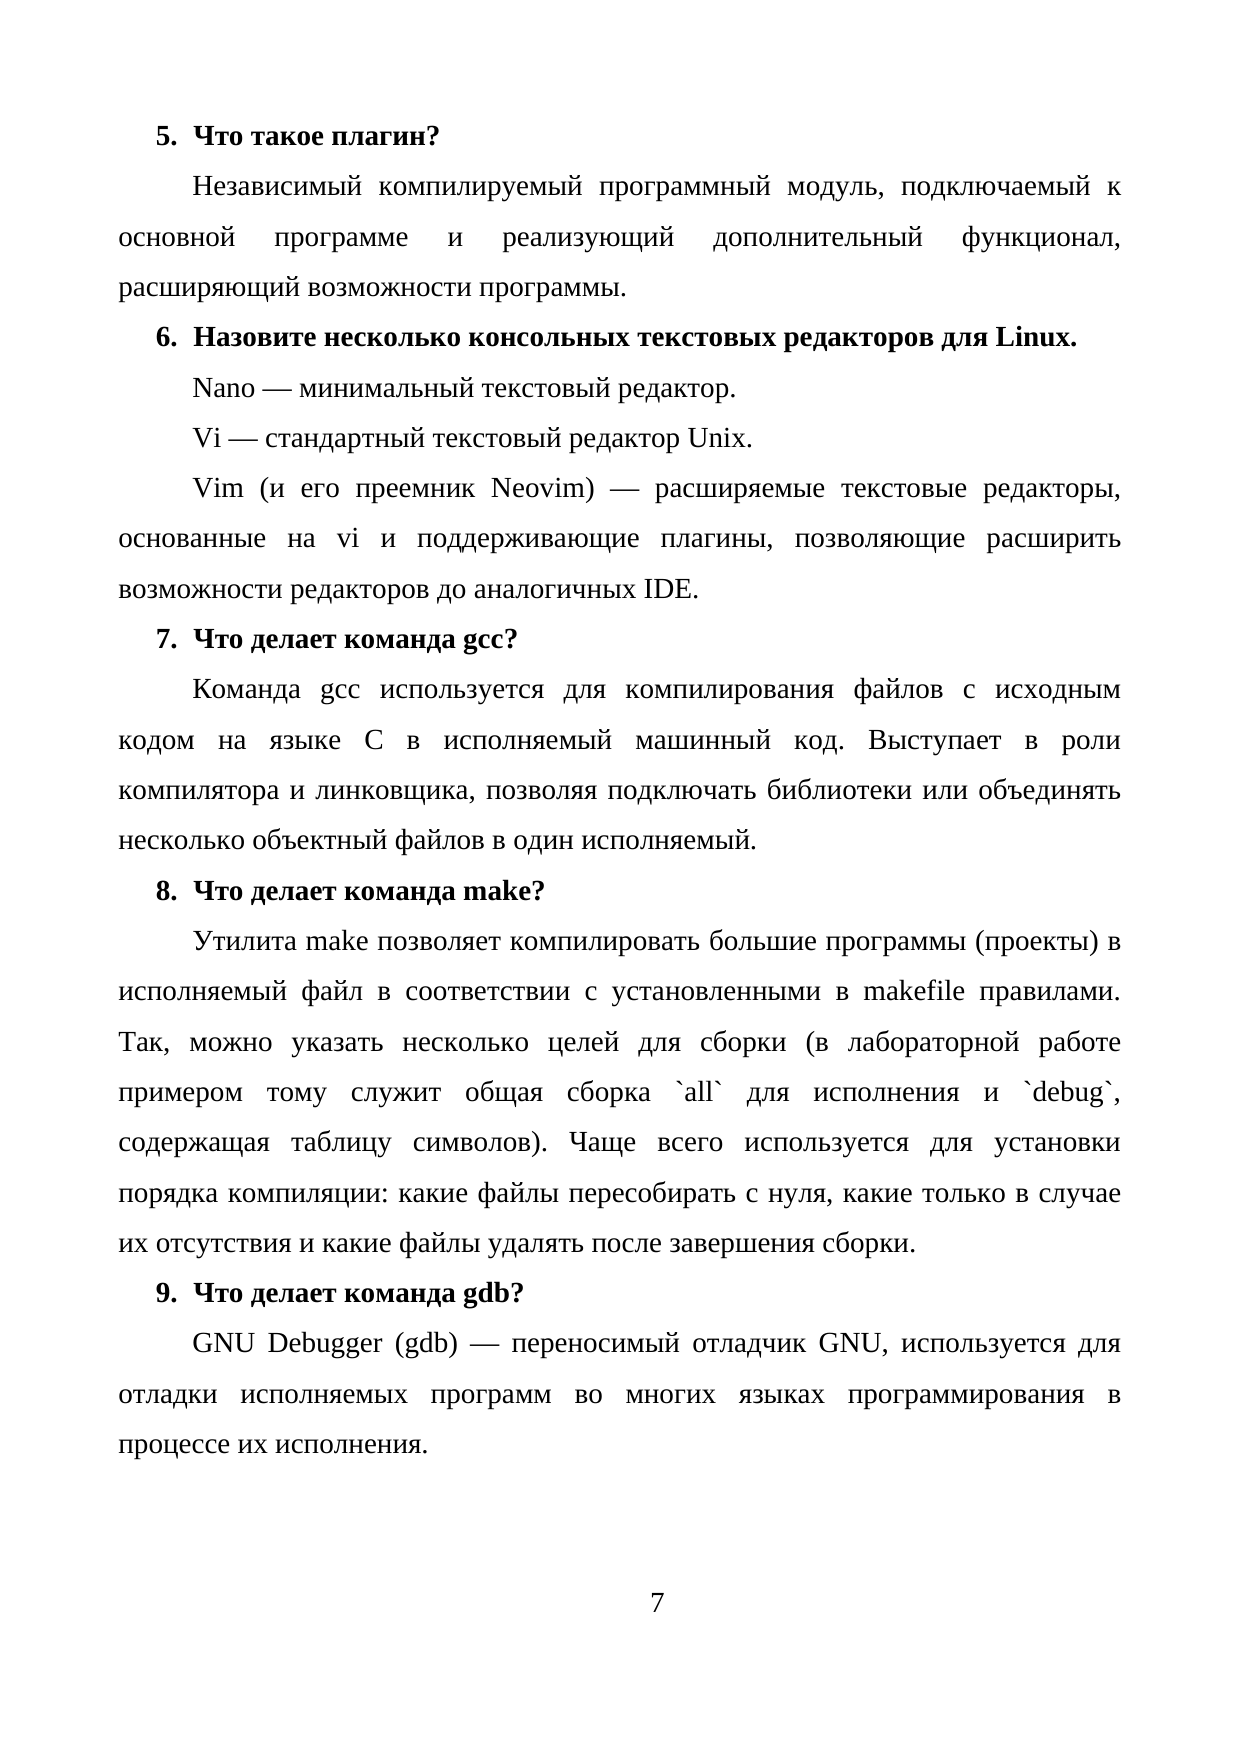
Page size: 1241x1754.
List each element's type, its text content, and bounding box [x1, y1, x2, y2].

text Vi — стандартный текстовый редактор Unix. [118, 420, 1122, 453]
text Утилита make позволяет компилировать большие программы (проекты) в исполняемый файл в соответствии с установленными в makefile правилами. Так, можно указать несколько целей для сборки (в лабораторной работе примером тому служит общая сборка `all` для исполнения и `debug`, содержащая таблицу символов). Чаще всего используется для установки порядка компиляции: какие файлы пересобирать с нуля, какие только в случае их отсутствия и какие файлы удалять после завершения сборки. [118, 923, 1122, 1258]
list Что делает команда make? [156, 873, 1122, 906]
text Команда gcc используется для компилирования файлов с исходным кодом на языке C в исполняемый машинный код. Выступает в роли компилятора и линковщика, позволяя подключать библиотеки или объединять несколько объектный файлов в один исполняемый. [118, 672, 1122, 856]
text GNU Debugger (gdb) — переносимый отладчик GNU, используется для отладки исполняемых программ во многих языках программирования в процессе их исполнения. [118, 1326, 1122, 1460]
list Что делает команда gdb? [156, 1275, 1122, 1309]
list Назовите несколько консольных текстовых редакторов для Linux. [156, 319, 1122, 353]
text Независимый компилируемый программный модуль, подключаемый к основной программе и реализующий дополнительный функционал, расширяющий возможности программы. [118, 168, 1122, 303]
list Что делает команда gcc? [156, 621, 1122, 655]
text Vim (и его преемник Neovim) — расширяемые текстовые редакторы, основанные на vi и поддерживающие плагины, позволяющие расширить возможности редакторов до аналогичных IDE. [118, 470, 1122, 604]
text Nano — минимальный текстовый редактор. [118, 370, 1122, 403]
list Что такое плагин? [156, 118, 1122, 152]
